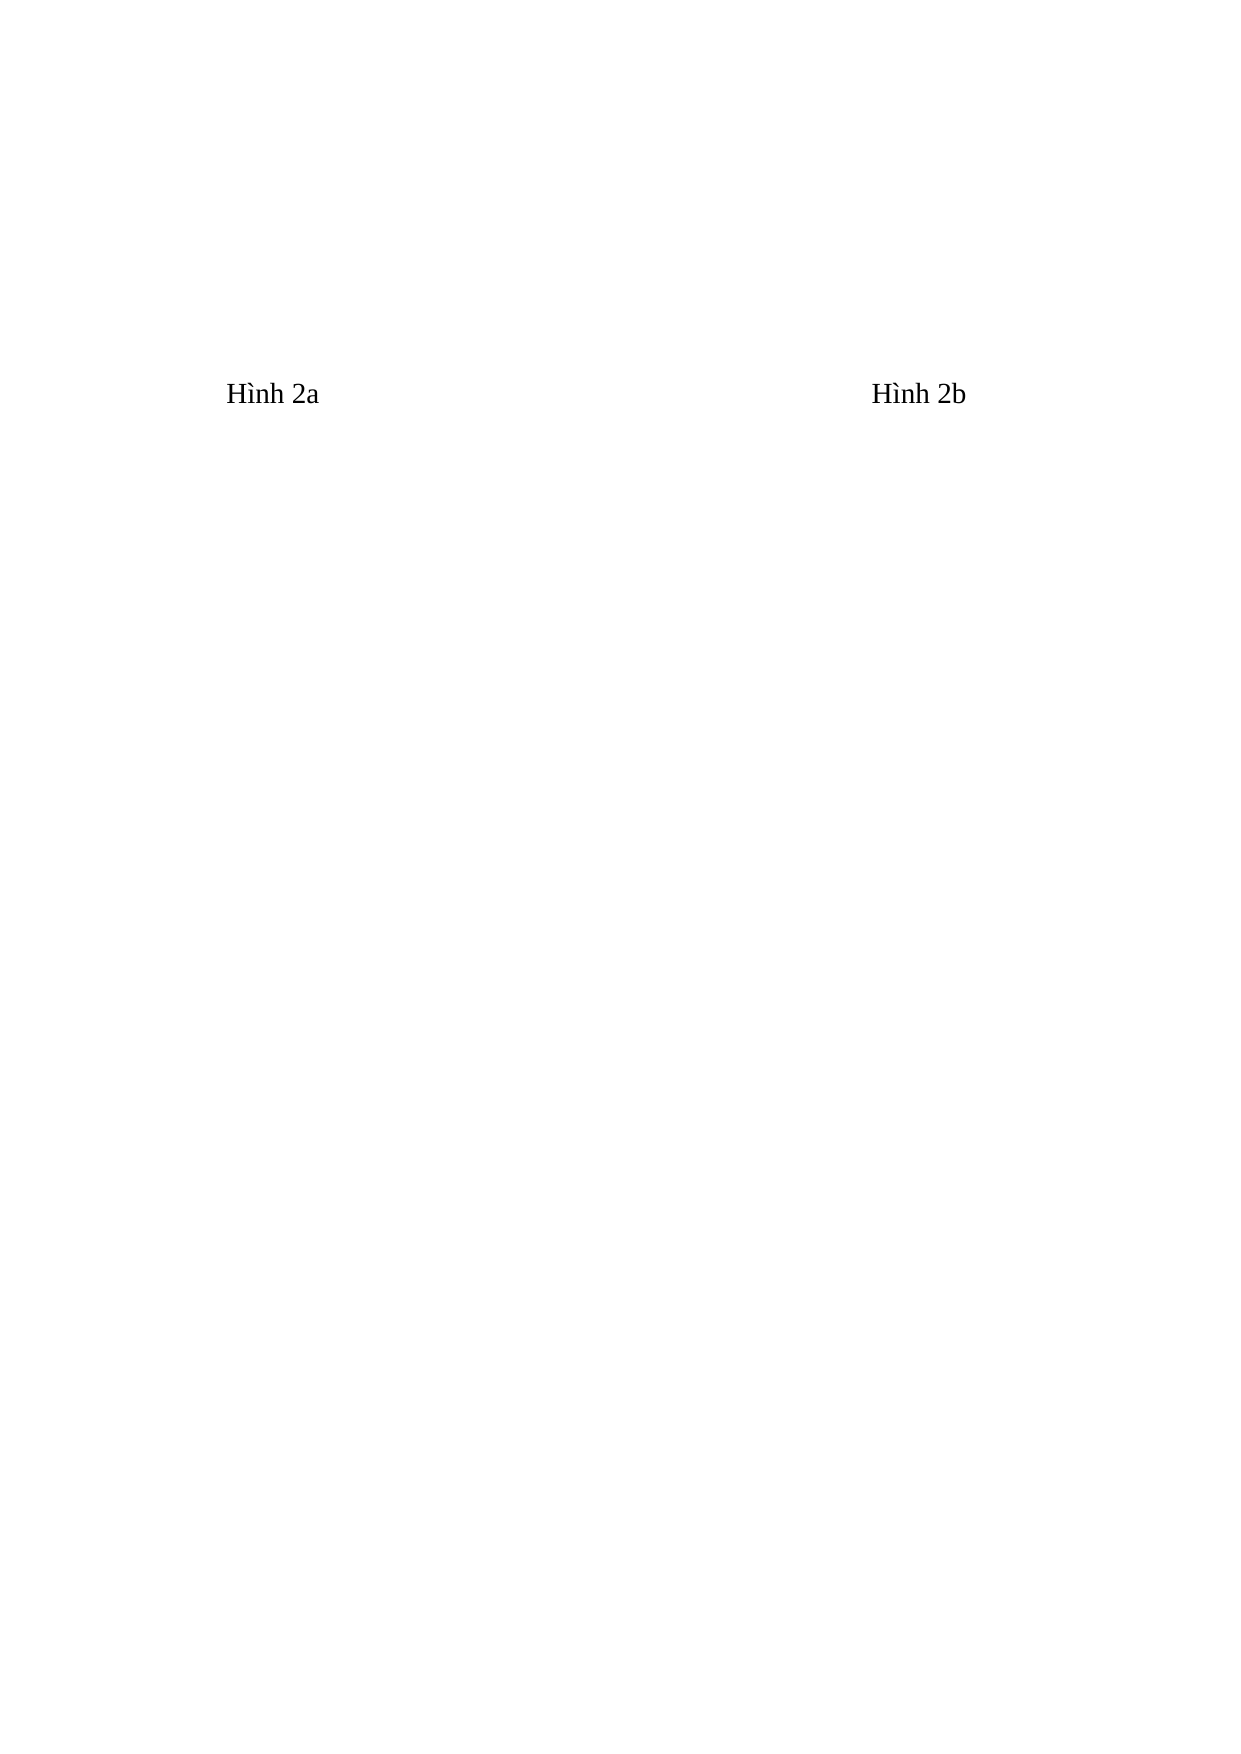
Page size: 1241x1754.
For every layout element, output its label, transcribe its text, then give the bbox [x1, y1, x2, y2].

text Hình 2a Hình 2b [4, 376, 1236, 410]
